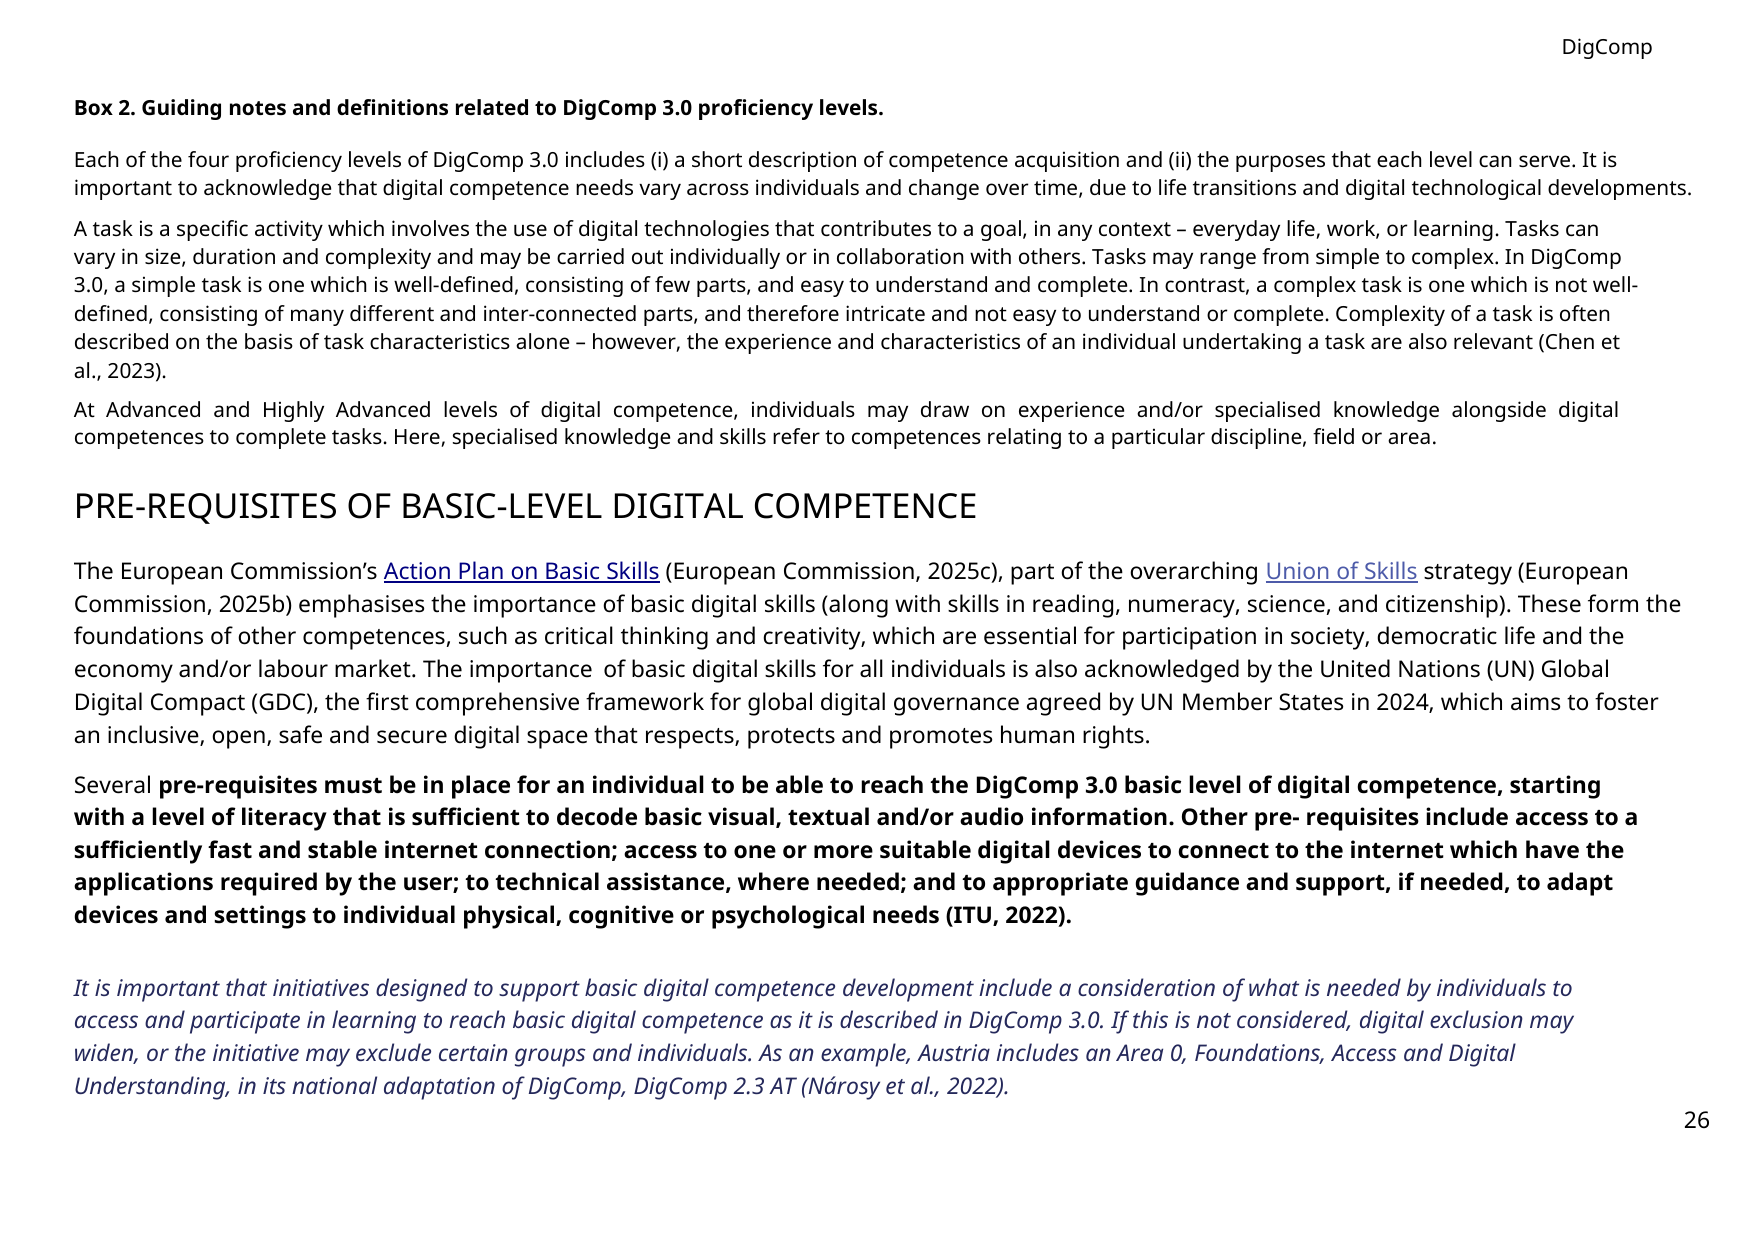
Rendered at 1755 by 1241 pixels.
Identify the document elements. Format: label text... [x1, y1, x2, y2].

text At Advanced and Highly Advanced levels of digital competence, individuals may draw on experience and/or specialised knowledge alongside digital competences to complete tasks. Here, specialised knowledge and skills refer to competences relating to a particular discipline, field or area. [74, 396, 1622, 451]
text The European Commission’s Action Plan on Basic Skills (European Commission, 2025c), part of the overarching Union of Skills strategy (European Commission, 2025b) emphasises the importance of basic digital skills (along with skills in reading, numeracy, science, and citizenship). These form the foundations of other competences, such as critical thinking and creativity, which are essential for participation in society, democratic life and the economy and/or labour market. The importance of basic digital skills for all individuals is also acknowledged by the United Nations (UN) Global Digital Compact (GDC), the first comprehensive framework for global digital governance agreed by UN Member States in 2024, which aims to foster an inclusive, open, safe and secure digital space that respects, protects and promotes human rights. [74, 555, 1685, 750]
text A task is a specific activity which involves the use of digital technologies that contributes to a goal, in any context – everyday life, work, or learning. Tasks can vary in size, duration and complexity and may be carried out individually or in collaboration with others. Tasks may range from simple to complex. In DigComp 3.0, a simple task is one which is well-defined, consisting of few parts, and easy to understand and complete. In contrast, a complex task is one which is not well-defined, consisting of many different and inter-connected parts, and therefore intricate and not easy to understand or complete. Complexity of a task is often described on the basis of task characteristics alone – however, the experience and characteristics of an individual undertaking a task are also relevant (Chen et al., 2023). [74, 214, 1644, 384]
text Box 2. Guiding notes and definitions related to DigComp 3.0 proficiency levels. [74, 93, 1710, 121]
subtitle PRE-REQUISITES OF BASIC-LEVEL DIGITAL COMPETENCE [74, 491, 1710, 526]
text It is important that initiatives designed to support basic digital competence development include a consideration of what is needed by individuals to access and participate in learning to reach basic digital competence as it is described in DigComp 3.0. If this is not considered, digital exclusion may widen, or the initiative may exclude certain groups and individuals. As an example, Austria includes an Area 0, Foundations, Access and Digital Understanding, in its national adaptation of DigComp, DigComp 2.3 AT (Nárosy et al., 2022). [74, 972, 1627, 1101]
text Several pre-requisites must be in place for an individual to be able to reach the DigComp 3.0 basic level of digital competence, starting with a level of literacy that is sufficient to decode basic visual, textual and/or audio information. Other pre- requisites include access to a sufficiently fast and stable internet connection; access to one or more suitable digital devices to connect to the internet which have the applications required by the user; to technical assistance, where needed; and to appropriate guidance and support, if needed, to adapt devices and settings to individual physical, cognitive or psychological needs (ITU, 2022). [74, 769, 1655, 930]
text Each of the four proficiency levels of DigComp 3.0 includes (i) a short description of competence acquisition and (ii) the purposes that each level can serve. It is important to acknowledge that digital competence needs vary across individuals and change over time, due to life transitions and digital technological developments. [74, 145, 1710, 202]
